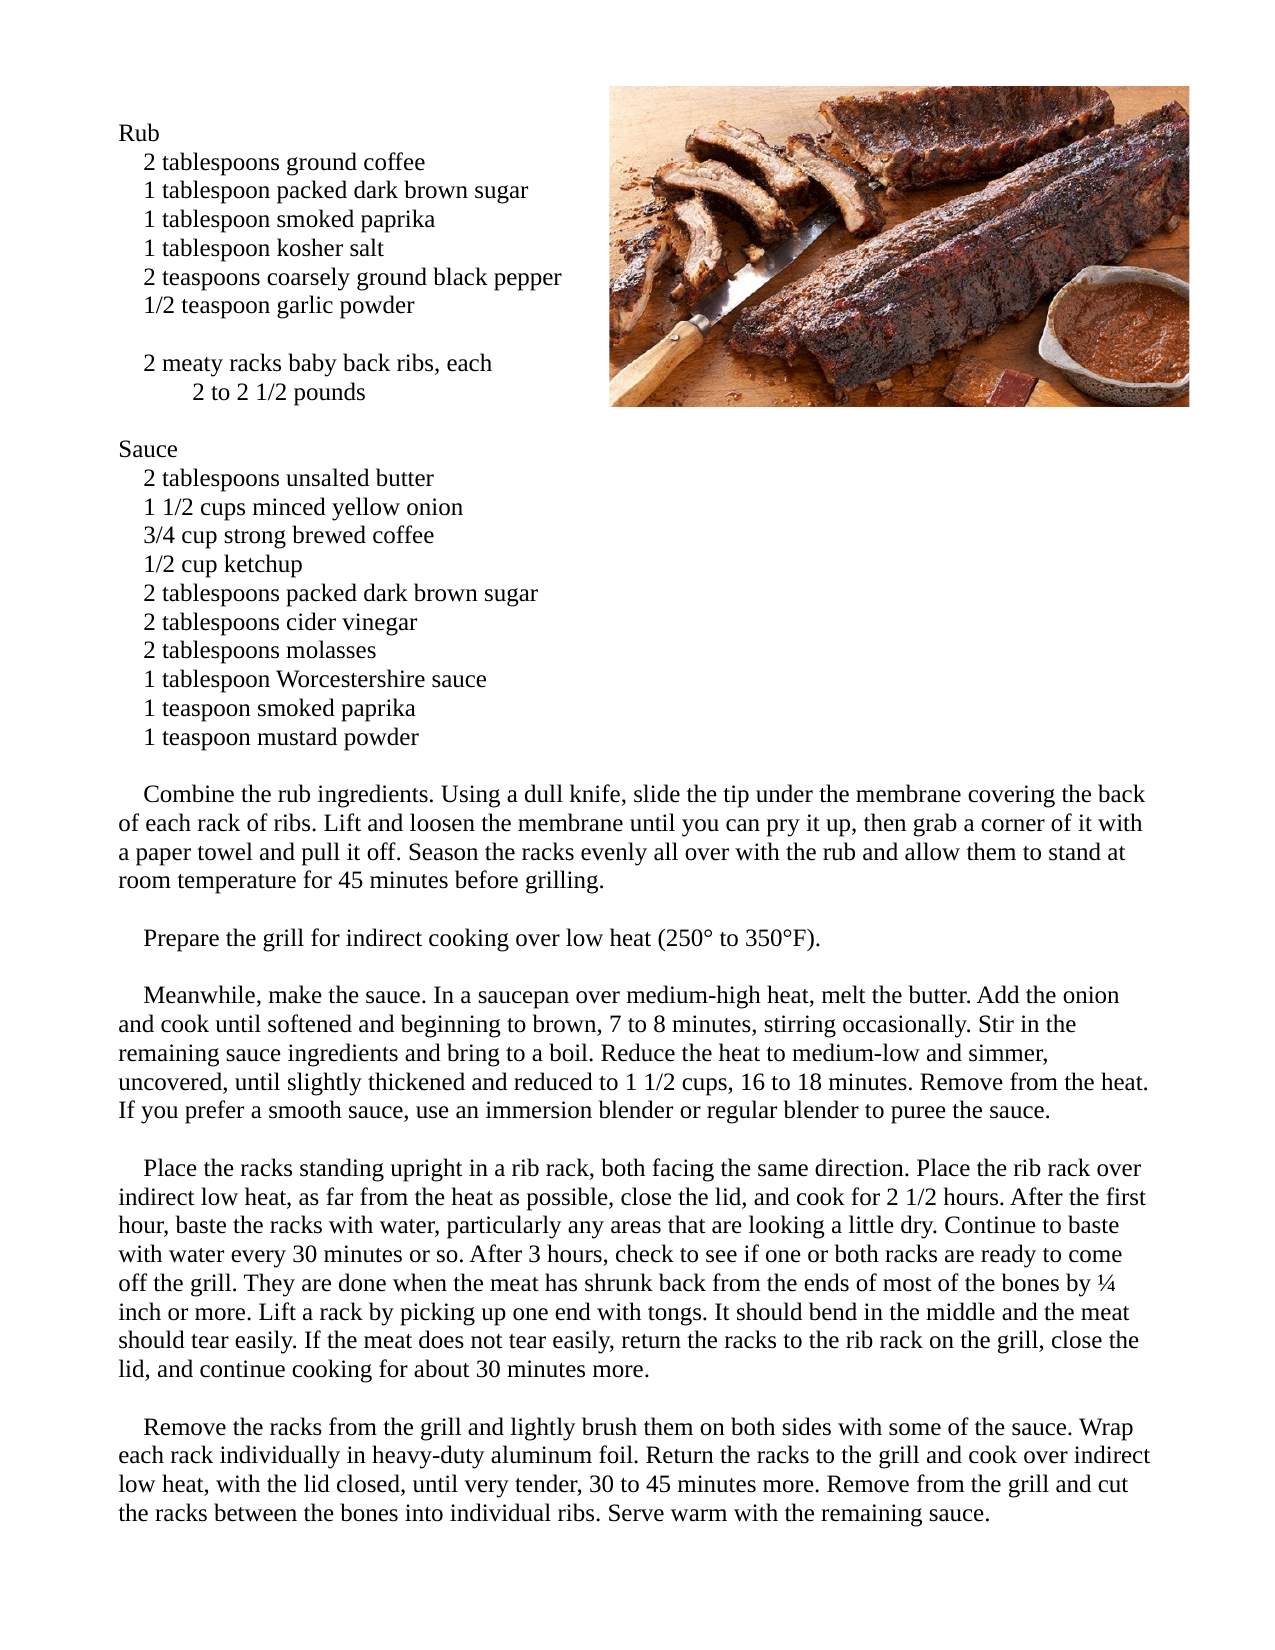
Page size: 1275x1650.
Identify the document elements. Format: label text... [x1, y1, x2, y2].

text 2 tablespoons unsalted butter [118, 463, 1157, 492]
text 3/4 cup strong brewed coffee [118, 521, 1157, 549]
text 1 teaspoon mustard powder [118, 722, 1157, 751]
text 1 1/2 cups minced yellow onion [118, 492, 1157, 521]
text 1/2 cup ketchup [118, 549, 1157, 578]
text Meanwhile, make the sauce. In a saucepan over medium-high heat, melt the butter. Add the onion and cook until softened and beginning to brown, 7 to 8 minutes, stirring occasionally. Stir in the remaining sauce ingredients and bring to a boil. Reduce the heat to medium-low and simmer, uncovered, until slightly thickened and reduced to 1 1/2 cups, 16 to 18 minutes. Remove from the heat. If you prefer a smooth sauce, use an immersion blender or regular blender to puree the sauce. [118, 981, 1157, 1124]
text 1 tablespoon smoked paprika [118, 204, 609, 233]
text Sauce [118, 434, 1157, 463]
text 1 tablespoon packed dark brown sugar [118, 176, 609, 204]
text Prepare the grill for indirect cooking over low heat (250° to 350°F). [118, 923, 1157, 952]
text 1 teaspoon smoked paprika [118, 693, 1157, 722]
text Place the racks standing upright in a rib rack, both facing the same direction. Place the rib rack over indirect low heat, as far from the heat as possible, close the lid, and cook for 2 1/2 hours. After the first hour, baste the racks with water, particularly any areas that are looking a little dry. Continue to baste with water every 30 minutes or so. After 3 hours, check to see if one or both racks are ready to come off the grill. They are done when the meat has shrunk back from the ends of most of the bones by ¼ inch or more. Lift a rack by picking up one end with tongs. It should bend in the middle and the meat should tear easily. If the meat does not tear easily, return the racks to the rib rack on the grill, close the lid, and continue cooking for about 30 minutes more. [118, 1153, 1157, 1383]
text Combine the rub ingredients. Using a dull knife, slide the tip under the membrane covering the back of each rack of ribs. Lift and loosen the membrane until you can pry it up, then grab a corner of it with a paper towel and pull it off. Season the racks evenly all over with the rub and allow them to stand at room temperature for 45 minutes before grilling. [118, 779, 1157, 894]
text 2 tablespoons ground coffee [118, 147, 609, 176]
text 1 tablespoon Worcestershire sauce [118, 664, 1157, 693]
text Rub [118, 118, 609, 147]
text 2 tablespoons molasses [118, 636, 1157, 664]
text 2 tablespoons packed dark brown sugar [118, 578, 1157, 607]
text Remove the racks from the grill and lightly brush them on both sides with some of the sauce. Wrap each rack individually in heavy-duty aluminum foil. Return the racks to the grill and cook over indirect low heat, with the lid closed, until very tender, 30 to 45 minutes more. Remove from the grill and cut the racks between the bones into individual ribs. Serve warm with the remaining sauce. [118, 1412, 1157, 1527]
text 1/2 teaspoon garlic powder [118, 291, 609, 319]
picture [609, 86, 1190, 407]
text 2 tablespoons cider vinegar [118, 607, 1157, 636]
text 2 teaspoons coarsely ground black pepper [118, 262, 609, 291]
text 1 tablespoon kosher salt [118, 233, 609, 262]
text 2 to 2 1/2 pounds [118, 377, 609, 406]
text 2 meaty racks baby back ribs, each [118, 348, 609, 377]
